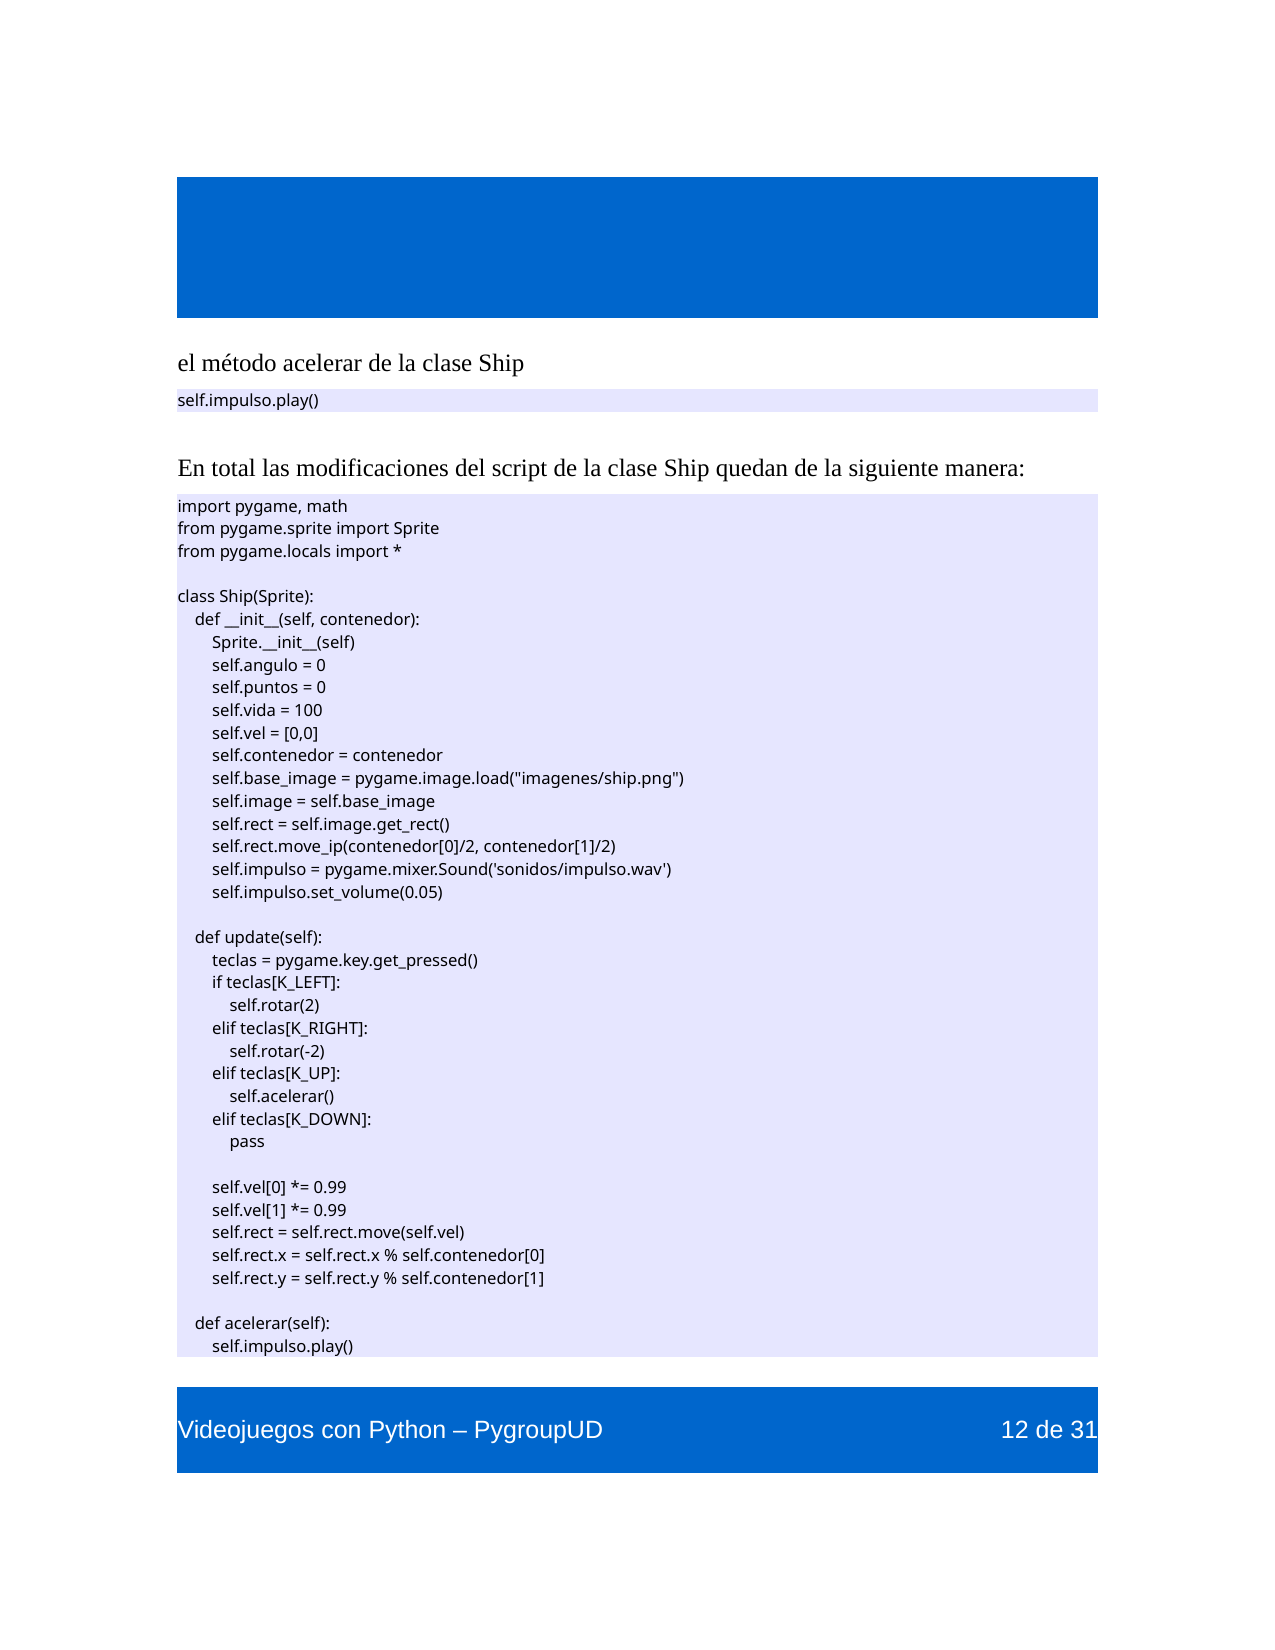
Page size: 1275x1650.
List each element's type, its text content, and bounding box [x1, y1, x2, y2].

text elif teclas[K_RIGHT]: [177, 1016, 1098, 1039]
text self.rect.move_ip(contenedor[0]/2, contenedor[1]/2) [177, 835, 1098, 857]
text self.impulso = pygame.mixer.Sound('sonidos/impulso.wav') [177, 857, 1098, 880]
text import pygame, math [177, 494, 1098, 517]
text self.rotar(-2) [177, 1039, 1098, 1062]
text self.image = self.base_image [177, 789, 1098, 812]
text def update(self): [177, 926, 1098, 948]
text elif teclas[K_UP]: [177, 1062, 1098, 1084]
text self.angulo = 0 [177, 653, 1098, 676]
text self.vida = 100 [177, 698, 1098, 721]
text def acelerar(self): [177, 1312, 1098, 1334]
text pass [177, 1130, 1098, 1153]
text self.puntos = 0 [177, 676, 1098, 698]
text self.acelerar() [177, 1084, 1098, 1107]
text self.rect.x = self.rect.x % self.contenedor[0] [177, 1243, 1098, 1266]
text self.vel[0] *= 0.99 [177, 1175, 1098, 1198]
text self.impulso.play() [177, 389, 1098, 412]
text elif teclas[K_DOWN]: [177, 1107, 1098, 1130]
text self.impulso.set_volume(0.05) [177, 880, 1098, 903]
text Sprite.__init__(self) [177, 630, 1098, 653]
text self.impulso.play() [177, 1334, 1098, 1357]
text self.vel[1] *= 0.99 [177, 1198, 1098, 1221]
text class Ship(Sprite): [177, 585, 1098, 608]
text self.rect = self.image.get_rect() [177, 812, 1098, 835]
text self.contenedor = contenedor [177, 744, 1098, 767]
text from pygame.locals import * [177, 539, 1098, 562]
text self.rect = self.rect.move(self.vel) [177, 1221, 1098, 1243]
text from pygame.sprite import Sprite [177, 517, 1098, 539]
text self.rect.y = self.rect.y % self.contenedor[1] [177, 1266, 1098, 1289]
text self.rotar(2) [177, 994, 1098, 1016]
text if teclas[K_LEFT]: [177, 971, 1098, 994]
text def __init__(self, contenedor): [177, 608, 1098, 630]
text self.base_image = pygame.image.load("imagenes/ship.png") [177, 767, 1098, 789]
text En total las modificaciones del script de la clase Ship quedan de la siguiente manera: [177, 453, 1098, 482]
text self.vel = [0,0] [177, 721, 1098, 744]
text el método acelerar de la clase Ship [177, 348, 1098, 376]
text teclas = pygame.key.get_pressed() [177, 948, 1098, 971]
